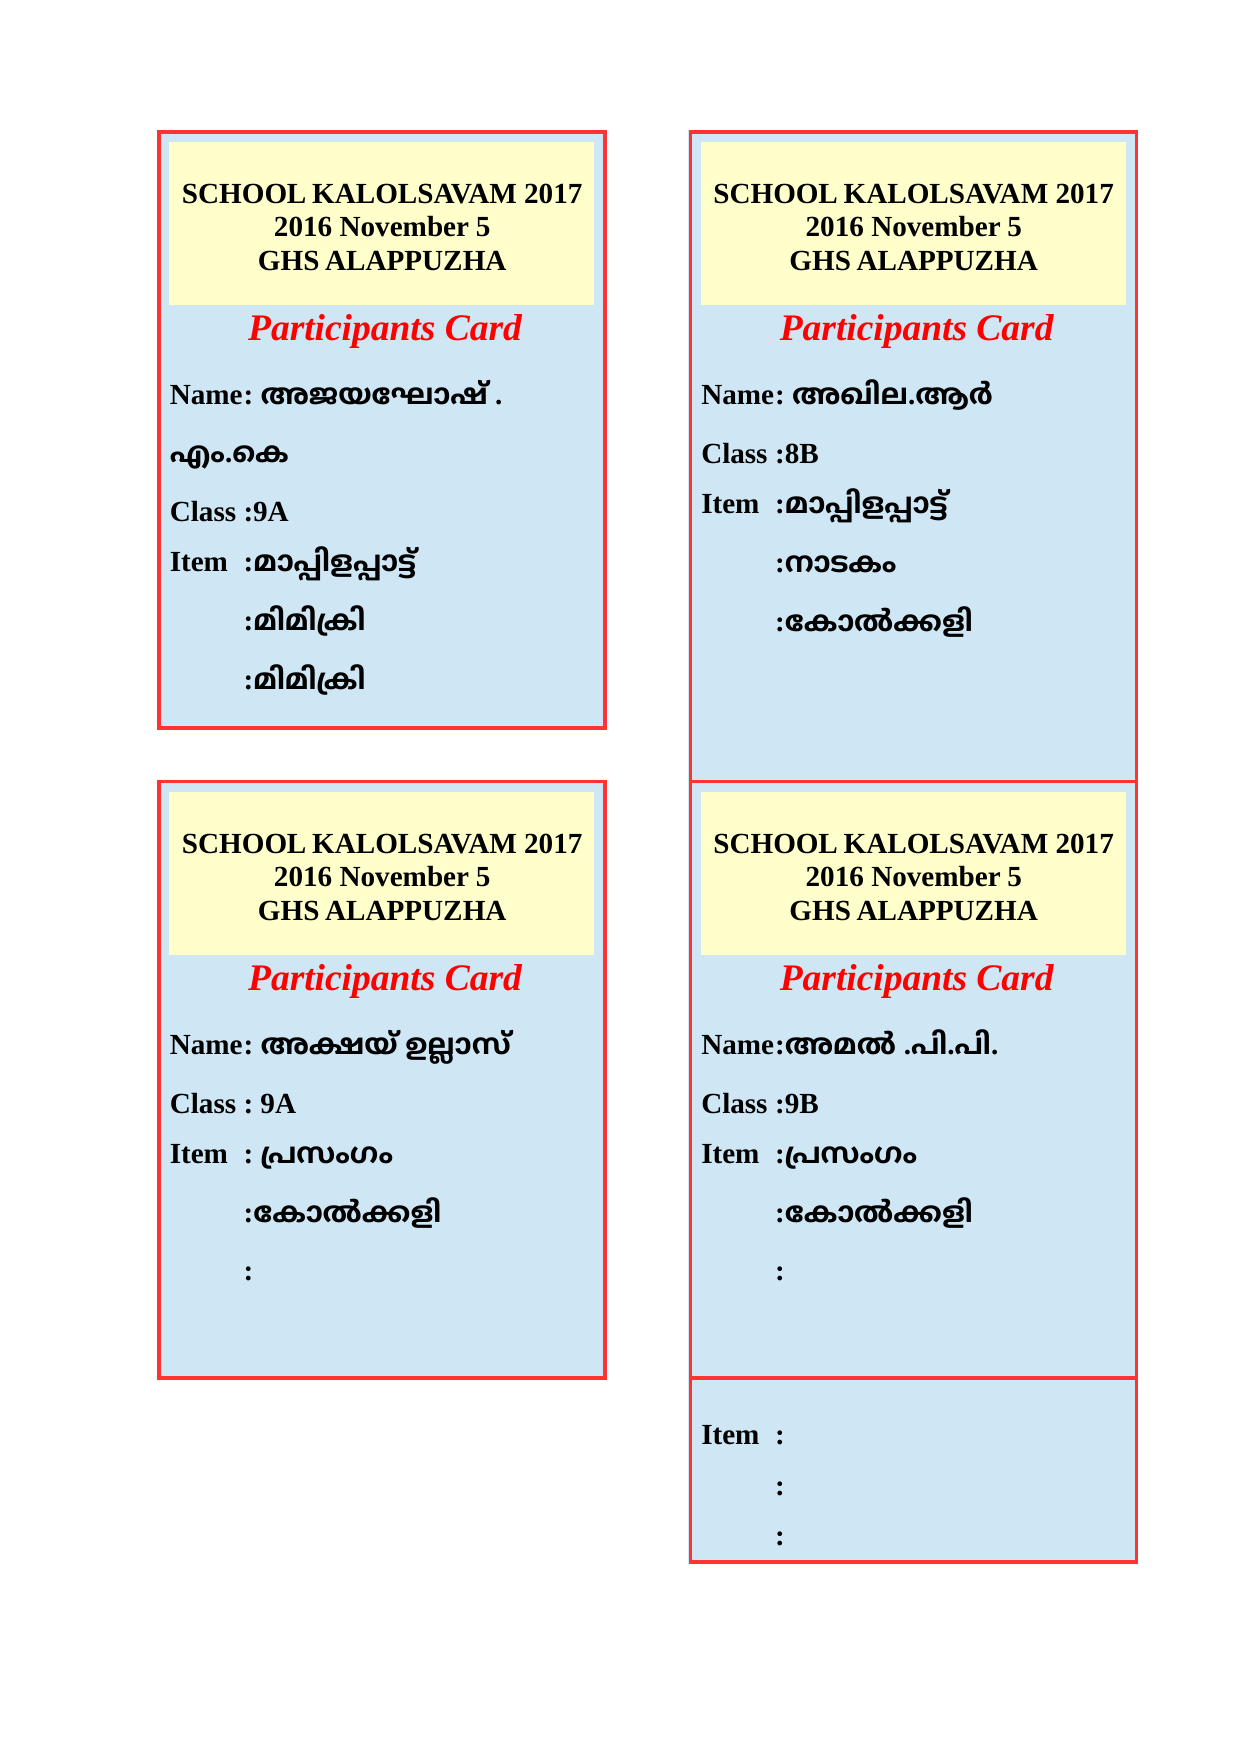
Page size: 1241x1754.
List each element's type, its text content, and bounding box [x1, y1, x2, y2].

text Item :മാപ്പിളപ്പാട്ട് [701, 486, 1126, 526]
text Class : 9A [169, 1086, 594, 1119]
text : [701, 1468, 1126, 1501]
text GHS ALAPPUZHA [701, 893, 1126, 926]
text :നാടകം [701, 545, 1126, 584]
text SCHOOL KALOLSAVAM 2017 [169, 826, 594, 859]
text SCHOOL KALOLSAVAM 2017 [169, 176, 594, 209]
text : [701, 1518, 1126, 1551]
text GHS ALAPPUZHA [701, 243, 1126, 277]
text :മിമിക്രി [169, 603, 594, 642]
text Participants Card [701, 955, 1126, 998]
text : [169, 1253, 594, 1287]
text Class :8B [701, 436, 1126, 469]
text SCHOOL KALOLSAVAM 2017 [701, 826, 1126, 859]
text 2016 November 5 [701, 209, 1126, 243]
text 2016 November 5 [701, 859, 1126, 893]
text :മിമിക്രി [169, 662, 594, 701]
text :കോല്‍ക്കളി [701, 1195, 1126, 1234]
text Name :അമല്‍ .പി.പി. [701, 1027, 1126, 1066]
text :കോല്‍ക്കളി [701, 604, 1126, 643]
text SCHOOL KALOLSAVAM 2017 [701, 176, 1126, 209]
text Class :9B [701, 1086, 1126, 1119]
text Class :9A [169, 494, 594, 528]
text :കോല്‍ക്കളി [169, 1195, 594, 1234]
text : [701, 1253, 1126, 1287]
text Participants Card [169, 955, 594, 998]
text GHS ALAPPUZHA [169, 893, 594, 926]
text Participants Card [701, 305, 1126, 348]
text Participants Card [169, 305, 594, 348]
text Item :പ്രസംഗം [701, 1136, 1126, 1175]
text Item : [701, 1417, 1126, 1451]
text 2016 November 5 [169, 859, 594, 893]
text ­ [118, 118, 1122, 147]
text 2016 November 5 [169, 209, 594, 243]
text Name : അക്ഷയ് ഉല്ലാസ് [169, 1027, 594, 1066]
text Name : അഖില.ആര്‍ [701, 377, 1126, 416]
text Name : അജയഘോഷ് . എം.കെ [169, 377, 594, 474]
text GHS ALAPPUZHA [169, 243, 594, 277]
text Item :മാപ്പിളപ്പാട്ട് [169, 544, 594, 584]
text Item : പ്രസംഗം [169, 1136, 594, 1175]
